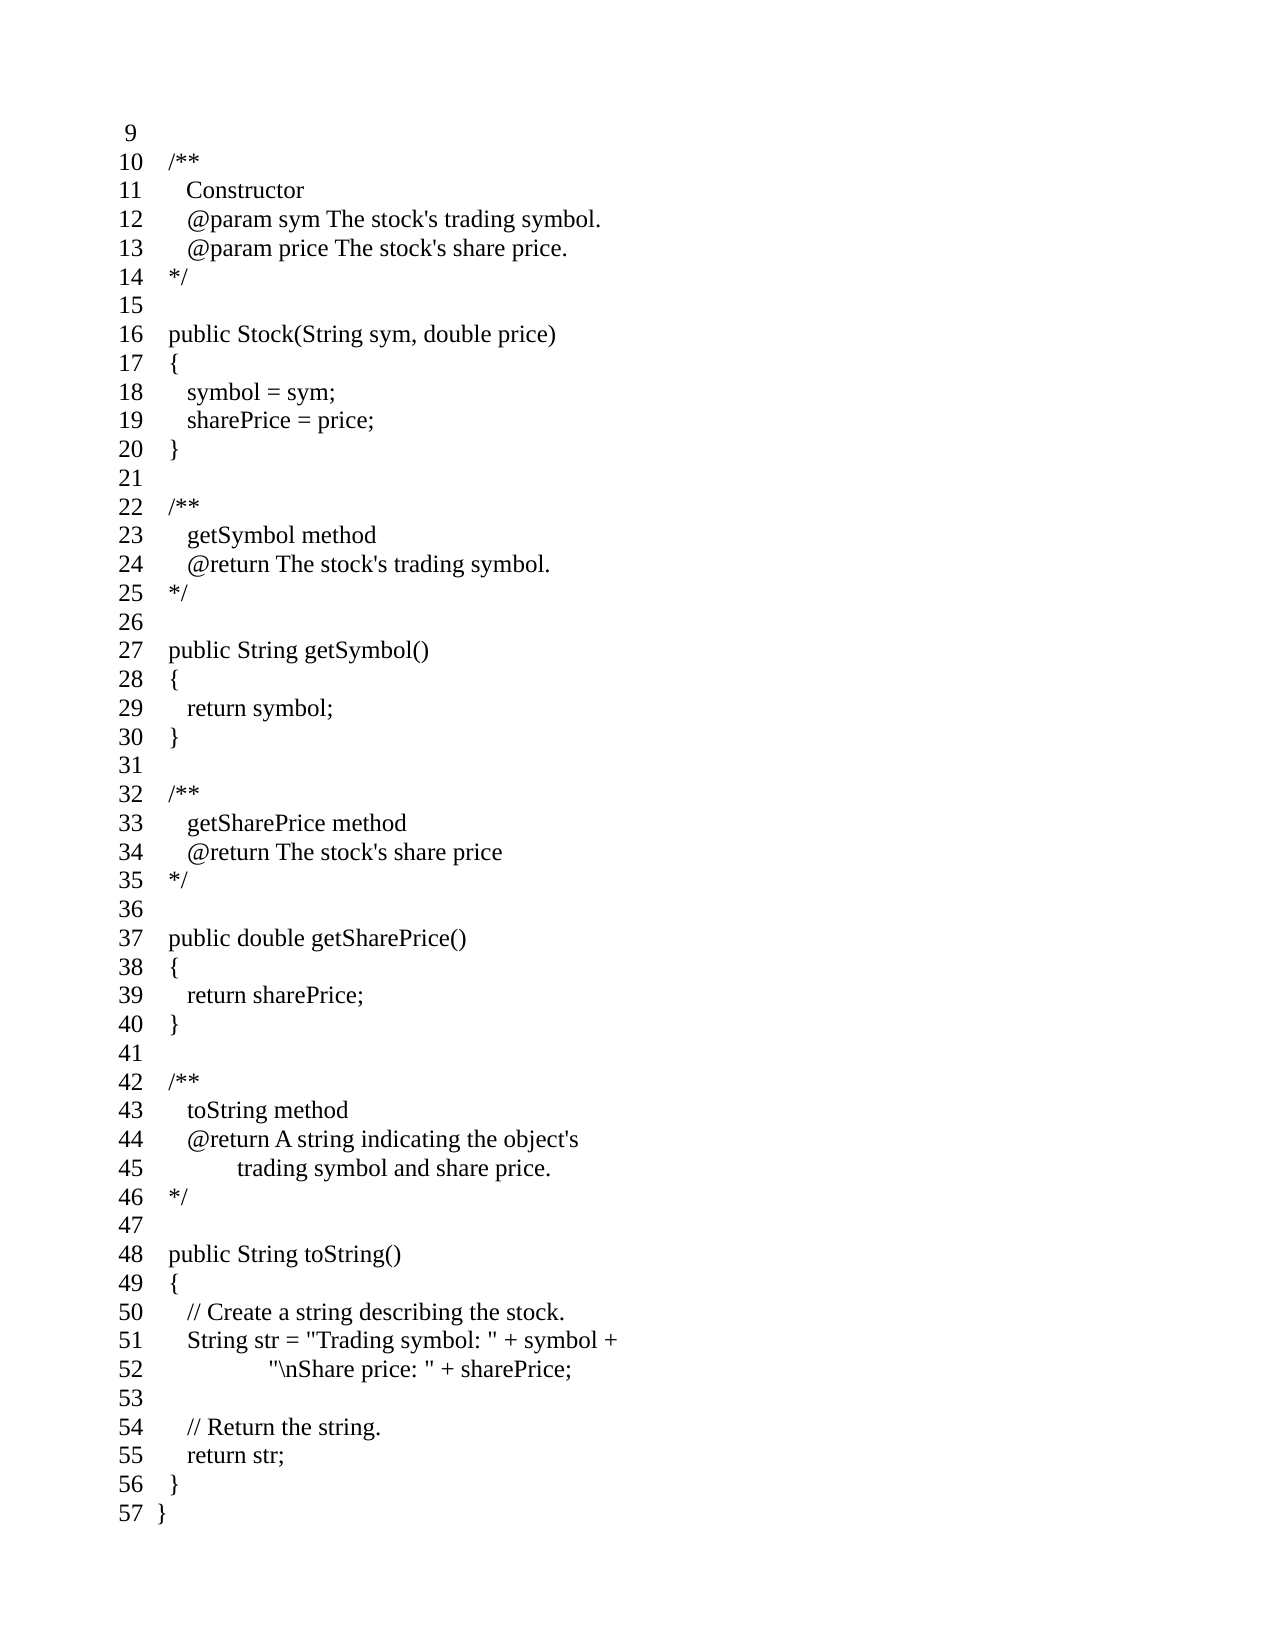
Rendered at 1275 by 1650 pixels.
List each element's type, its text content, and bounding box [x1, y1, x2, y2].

text 24 @return The stock's trading symbol. [118, 549, 1157, 578]
text 54 // Return the string. [118, 1412, 1157, 1441]
text 57 } [118, 1498, 1157, 1527]
text 40 } [118, 1009, 1157, 1038]
text 43 toString method [118, 1096, 1157, 1124]
text 56 } [118, 1469, 1157, 1498]
text 12 @param sym The stock's trading symbol. [118, 204, 1157, 233]
text 15 [118, 291, 1157, 319]
text 44 @return A string indicating the object's [118, 1124, 1157, 1153]
text 47 [118, 1211, 1157, 1239]
text 42 /** [118, 1067, 1157, 1096]
text 21 [118, 463, 1157, 492]
text 34 @return The stock's share price [118, 837, 1157, 866]
text 51 String str = "Trading symbol: " + symbol + [118, 1326, 1157, 1354]
text 35 */ [118, 866, 1157, 894]
text 30 } [118, 722, 1157, 751]
text 14 */ [118, 262, 1157, 291]
text 55 return str; [118, 1441, 1157, 1469]
text 23 getSymbol method [118, 521, 1157, 549]
text 49 { [118, 1268, 1157, 1297]
text 9 [118, 118, 1157, 147]
text 31 [118, 751, 1157, 779]
text 10 /** [118, 147, 1157, 176]
text 41 [118, 1038, 1157, 1067]
text 33 getSharePrice method [118, 808, 1157, 837]
text 18 symbol = sym; [118, 377, 1157, 406]
text 38 { [118, 952, 1157, 981]
text 11 Constructor [118, 176, 1157, 204]
text 39 return sharePrice; [118, 981, 1157, 1009]
text 16 public Stock(String sym, double price) [118, 319, 1157, 348]
text 13 @param price The stock's share price. [118, 233, 1157, 262]
text 25 */ [118, 578, 1157, 607]
text 48 public String toString() [118, 1239, 1157, 1268]
text 27 public String getSymbol() [118, 636, 1157, 664]
text 32 /** [118, 779, 1157, 808]
text 52 "\nShare price: " + sharePrice; [118, 1354, 1157, 1383]
text 19 sharePrice = price; [118, 406, 1157, 434]
text 29 return symbol; [118, 693, 1157, 722]
text 36 [118, 894, 1157, 923]
text 50 // Create a string describing the stock. [118, 1297, 1157, 1326]
text 26 [118, 607, 1157, 636]
text 20 } [118, 434, 1157, 463]
text 28 { [118, 664, 1157, 693]
text 37 public double getSharePrice() [118, 923, 1157, 952]
text 17 { [118, 348, 1157, 377]
text 53 [118, 1383, 1157, 1412]
text 22 /** [118, 492, 1157, 521]
text 46 */ [118, 1182, 1157, 1211]
text 45 trading symbol and share price. [118, 1153, 1157, 1182]
